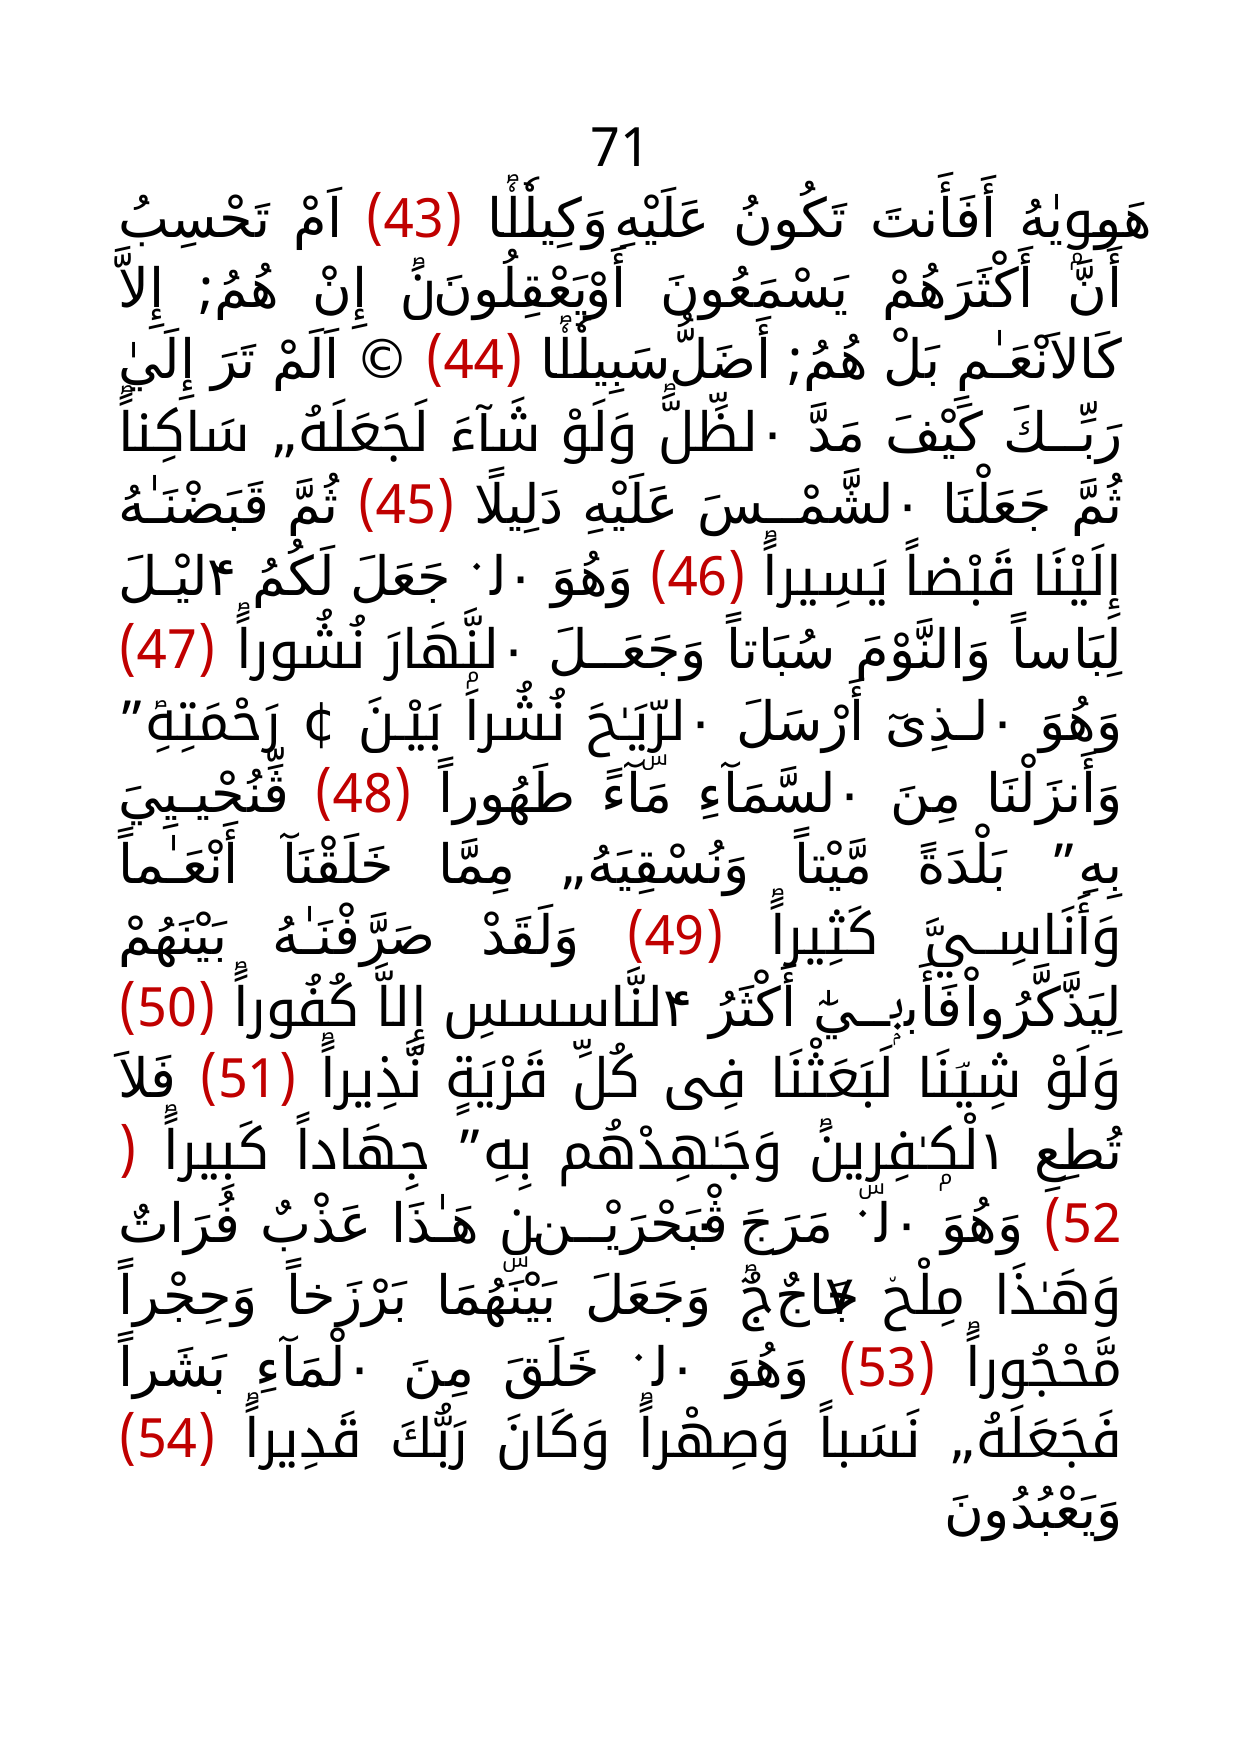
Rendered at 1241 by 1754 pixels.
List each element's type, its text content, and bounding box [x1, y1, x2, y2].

text هَوۭيٰهُ أَفَأَنتَ تَكُونُ عَلَيْهِ وَكِيلٗؐا (43) اَمْ تَحْسِبُ أَنَّ أَكْثَرَهُمْ يَسْمَعُونَ أَوْ يَعْقِلُونَؐ إِنْ هُمُ; إِلاَّ كَالاَنْعَـٰمِ بَلْ هُمُ; أَضَلُّ سَبِيلٗؐا (44) © اَلَمْ تَرَ إِلَيٰ رَبِّــكَ كَيْفَ مَدَّ ۰لظِّلَّؐ وَلَوْ شَآءَ لَجَعَلَهُ„ سَاكِناًؐ ثُمَّ جَعَلْنَا ۰لشَّمْــسَ عَلَيْهِ دَلِيلًا (45) ثُمَّ قَبَضْنَـٰهُ إِلَيْنَا قَبْضاً يَسِيراًؐ (46) وَهُوَ ۰ﻟ﮲ جَعَلَ لَكُمُ ۴ليْـلَ لِبَاساً وَالنَّوْمَ سُبَاتاً وَجَعَــلَ ۰لنَّهَارَ نُشُوراًؐ (47) وَهُوَ ۰لـذِىٓ أَرْسَلَ ۰لرّۣيَـٰحَ نُشُراَۢ بَيْـنَ ¢ رَحْمَتِهِؐ” وَأَنزَلْنَا مِنَ ۰لسَّمَآءِ مَآءً طَهُوراً (48) ڤِّنُحْيـيِيَ بِهِ” بَلْدَةً مَّيْتاً وَنُسْقِيَهُ„ مِمَّا خَلَقْنَآ أَنْعَـٰماً وَأَنَاسِــيَّ كَثِيراًؐ (49) وَلَقَدْ صَرَّفْنَـٰهُ بَيْنَهُمْ لِيَذَّكَّرُواْ فَأَبۭــيٰٓ أَكْثَرُ ۴لنَّاسسسِ إِلاَّ كُفُوراًؐ (50) وَلَوْ شِيؔنَا لَبَعَثْنَا فِى كُلِّ قَرْيَةٍ نَّذِيراًؐ (51) فَلاَ تُطِعِ ۱لْكۭـٰفِرۣينَؐ وَجَـٰهِدْهُم بِهِ” جِهَاداً كَبِيراًؐ (52) وَهُوَ ۰ﻟ﮲ مَرَجَ ۰ڤْبَحْرَيْــنۣ هَـٰذَا عَذْبٌ فُرَاتٌ وَهَـٰذَا مِلْح٘ ۷جَاجٌؐ وَجَعَلَ بَيْنَهُمَا بَرْزَخاً وَحِجْراً مَّحْجُوراًؐ (53) وَهُوَ ۰ﻟ﮲ خَلَقَ مِنَ ۰لْمَآءِ بَشَراً فَجَعَلَهُ„ نَسَباً وَصِهْراًؐ وَكَانَ رَبُّكَ قَدِيراًؐ (54) وَيَعْبُدُونَ [118, 189, 1122, 1550]
text 71 [118, 118, 1122, 189]
